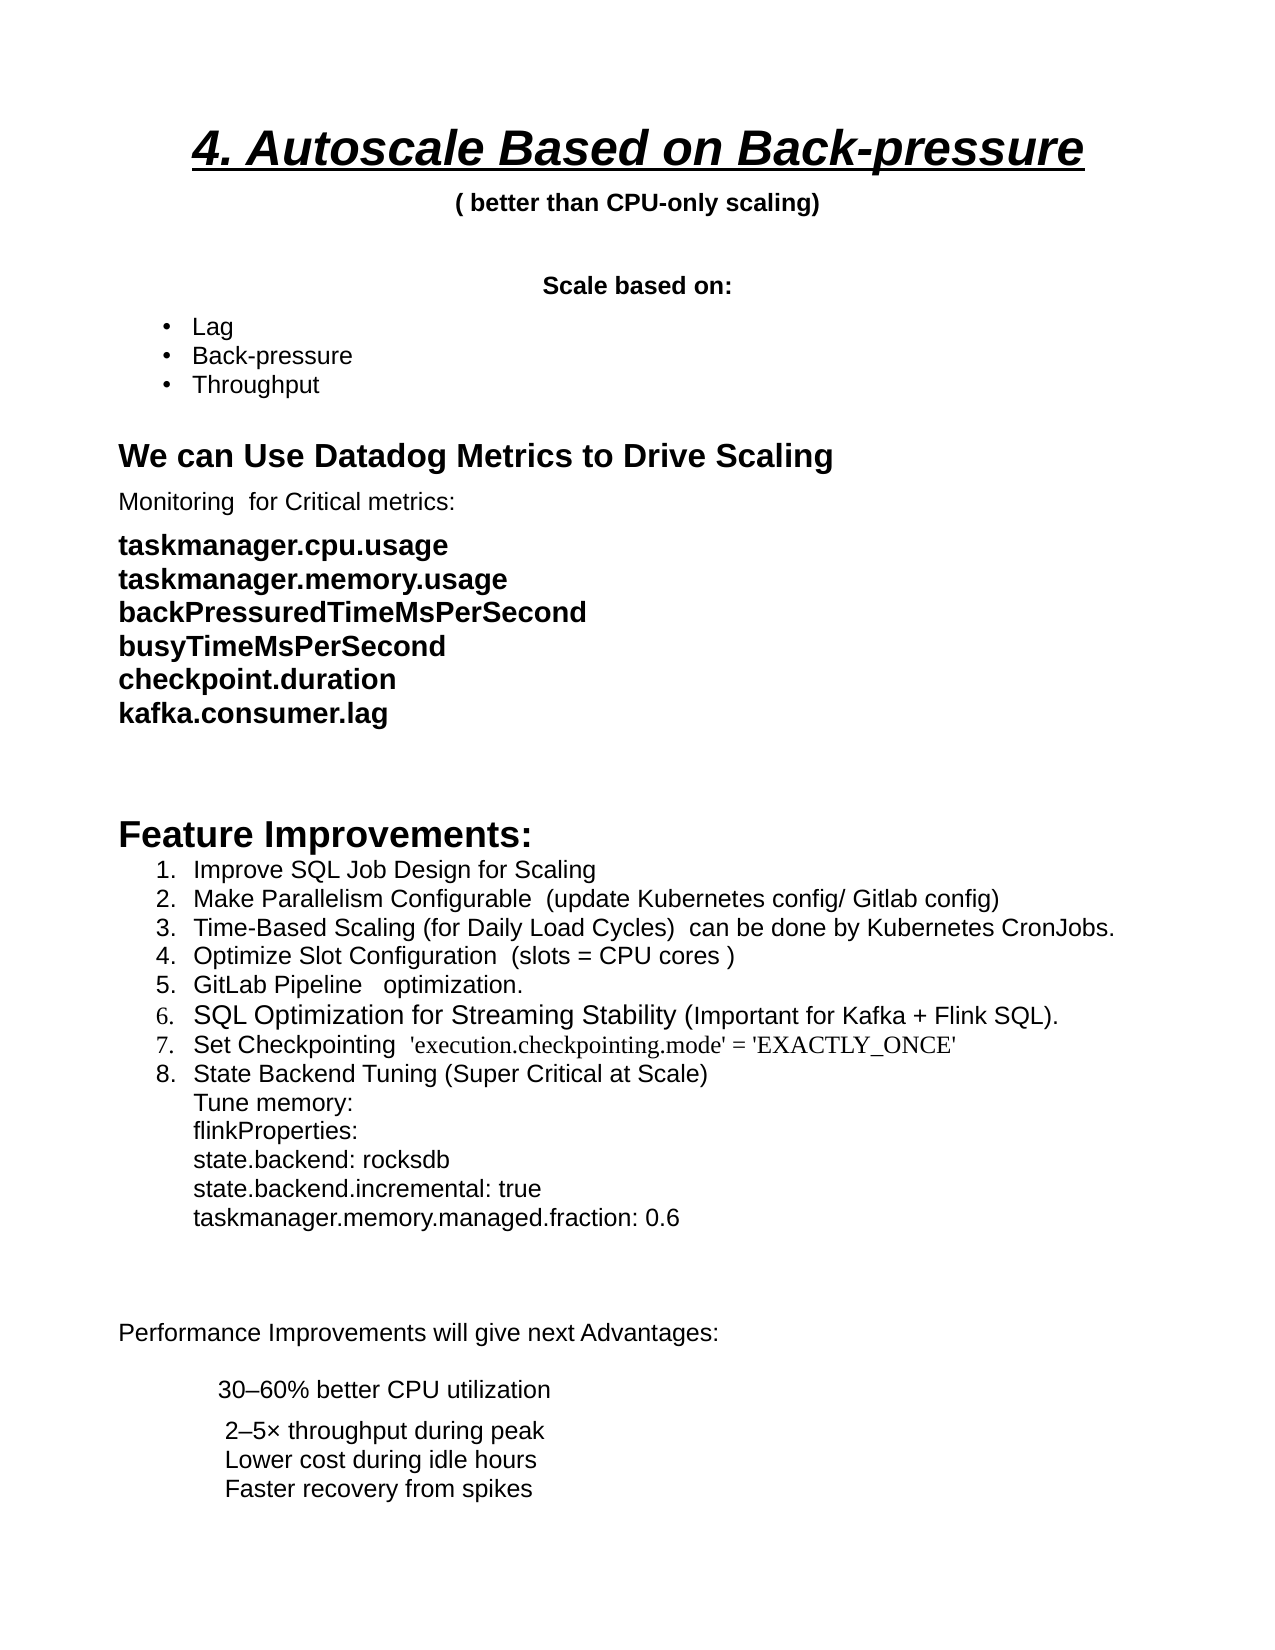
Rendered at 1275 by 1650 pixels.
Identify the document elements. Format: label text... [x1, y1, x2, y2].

list Improve SQL Job Design for Scaling [156, 855, 1157, 884]
list SQL Optimization for Streaming Stability (Important for Kafka + Flink SQL). [156, 999, 1157, 1030]
text busyTimeMsPerSecond [118, 629, 1157, 662]
list Tune memory: [156, 1088, 1157, 1116]
text taskmanager.memory.usage [118, 562, 1157, 595]
list Time-Based Scaling (for Daily Load Cycles) can be done by Kubernetes CronJobs. [156, 912, 1157, 941]
list GitLab Pipeline optimization. [156, 970, 1157, 999]
subtitle 4. Autoscale Based on Back-pressure [192, 118, 1157, 176]
text ( better than CPU-only scaling) [118, 188, 1157, 217]
list Lag [162, 312, 1157, 341]
subtitle We can Use Datadog Metrics to Drive Scaling [118, 436, 1157, 474]
list Back-pressure [162, 341, 1157, 369]
text backPressuredTimeMsPerSecond [118, 595, 1157, 629]
text Feature Improvements: [118, 812, 1157, 855]
list Optimize Slot Configuration (slots = CPU cores ) [156, 941, 1157, 970]
list State Backend Tuning (Super Critical at Scale) [156, 1059, 1157, 1088]
list Throughput [162, 369, 1157, 398]
text checkpoint.duration [118, 662, 1157, 696]
text ✅ Lower cost during idle hours [192, 1445, 1157, 1474]
text Monitoring for Critical metrics: [118, 487, 1157, 516]
text ✅ 30–60% better CPU utilization [192, 1375, 1157, 1404]
list flinkProperties: state.backend: rocksdb state.backend.incremental: true taskmanager.memory.managed.fraction: 0.6 [156, 1116, 1157, 1231]
text ✅ Faster recovery from spikes [192, 1474, 1157, 1503]
list Make Parallelism Configurable (update Kubernetes config/ Gitlab config) [156, 884, 1157, 912]
text kafka.consumer.lag [118, 696, 1157, 729]
list Set Checkpointing 'execution.checkpointing.mode' = 'EXACTLY_ONCE' [156, 1030, 1157, 1059]
text Performance Improvements will give next Advantages: [118, 1318, 1157, 1346]
text ✅ 2–5× throughput during peak [192, 1416, 1157, 1445]
text Scale based on: [118, 271, 1157, 299]
text taskmanager.cpu.usage [118, 528, 1157, 562]
